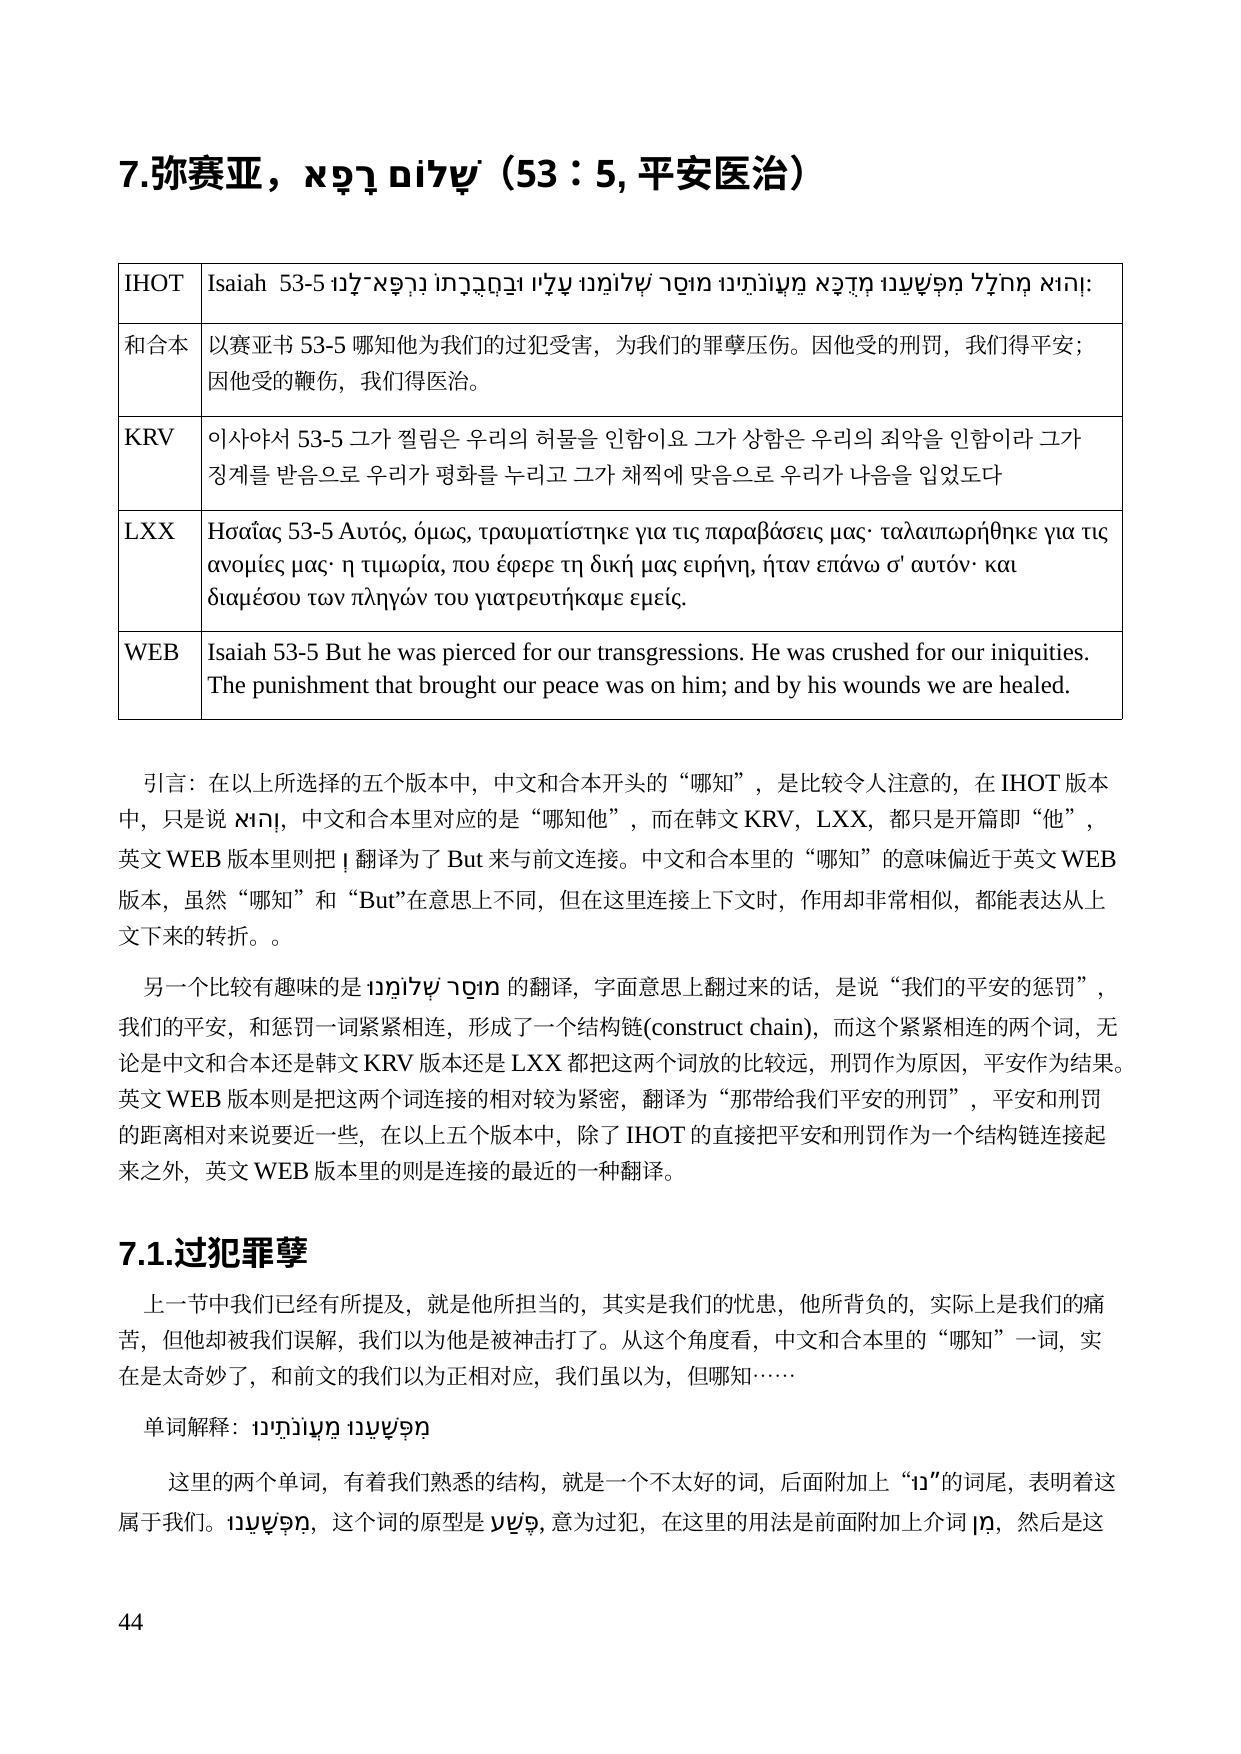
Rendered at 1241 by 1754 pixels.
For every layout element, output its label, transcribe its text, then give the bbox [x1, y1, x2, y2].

text 另一个比较有趣味的是 מוּסַר שְׁלוֹמֵנוּ 的翻译，字面意思上翻过来的话，是说“我们的平安的惩罚”，我们的平安，和惩罚一词紧紧相连，形成了一个结构链(construct chain)，而这个紧紧相连的两个词，无论是中文和合本还是韩文KRV版本还是LXX都把这两个词放的比较远，刑罚作为原因，平安作为结果。英文WEB版本则是把这两个词连接的相对较为紧密，翻译为“那带给我们平安的刑罚”，平安和刑罚的距离相对来说要近一些，在以上五个版本中，除了IHOT的直接把平安和刑罚作为一个结构链连接起来之外，英文WEB版本里的则是连接的最近的一种翻译。 [118, 970, 1122, 1186]
table_cell 以赛亚书 53-5 哪知他为我们的过犯受害，为我们的罪孽压伤。因他受的刑罚，我们得平安；因他受的鞭伤，我们得医治。 [202, 324, 1122, 416]
table_header Isaiah 53-5 וְהוּא מְחֹלָל מִפְּשָׁעֵנוּ מְדֻכָּא מֵעֲוֹנֹתֵינוּ מוּסַר שְׁלוֹמֵנוּ עָלָיו וּבַחֲבֻרָתוֹ נִרְפָּא־לָנוּ: [202, 264, 1122, 322]
table_header IHOT [119, 264, 201, 322]
table_cell Ησαΐας 53-5 Αυτός, όμως, τραυματίστηκε για τις παραβάσεις μας· ταλαιπωρήθηκε για τις ανομίες μας· η τιμωρία, που έφερε τη δική μας ειρήνη, ήταν επάνω σ' αυτόν· και διαμέσου των πληγών του γιατρευτήκαμε εμείς. [202, 511, 1122, 631]
table_cell Isaiah 53-5 But he was pierced for our transgressions. He was crushed for our iniquities. The punishment that brought our peace was on him; and by his wounds we are healed. [202, 632, 1122, 719]
text 引言：在以上所选择的五个版本中，中文和合本开头的“哪知”，是比较令人注意的，在IHOT版本中，只是说 וְהוּא，中文和合本里对应的是“哪知他”，而在韩文KRV，LXX，都只是开篇即“他”，英文WEB版本里则把 וְ 翻译为了But来与前文连接。中文和合本里的“哪知”的意味偏近于英文WEB版本，虽然“哪知”和“But”在意思上不同，但在这里连接上下文时，作用却非常相似，都能表达从上文下来的转折。。 [118, 766, 1122, 950]
subtitle 7.1.过犯罪孽 [118, 1226, 1122, 1274]
table_cell 이사야서 53-5 그가 찔림은 우리의 허물을 인함이요 그가 상함은 우리의 죄악을 인함이라 그가 징계를 받음으로 우리가 평화를 누리고 그가 채찍에 맞음으로 우리가 나음을 입었도다 [202, 417, 1122, 510]
table_cell LXX [119, 511, 201, 631]
table_cell 和合本 [119, 324, 201, 416]
table_cell KRV [119, 417, 201, 510]
subtitle 7.弥赛亚，שָׁלוׂם רָפָא（53：5, 平安医治） [118, 143, 1122, 203]
text 上一节中我们已经有所提及，就是他所担当的，其实是我们的忧患，他所背负的，实际上是我们的痛苦，但他却被我们误解，我们以为他是被神击打了。从这个角度看，中文和合本里的“哪知”一词，实在是太奇妙了，和前文的我们以为正相对应，我们虽以为，但哪知…… [118, 1287, 1122, 1391]
text 单词解释：מִפְּשָׁעֵנוּ מֵעֲוֹנֹתֵינוּ [118, 1410, 1122, 1445]
text 这里的两个单词，有着我们熟悉的结构，就是一个不太好的词，后面附加上“נוּ”的词尾，表明着这属于我们。מִפְּשָׁעֵנוּ，这个词的原型是פֶּשַׁע, 意为过犯，在这里的用法是前面附加上介词מִן，然后是这个名词的单数阳性，又附加上第一人称的复数词尾נוּ，意思为“因我们的过犯”。第二个单词是同样的结构，第二个单词 מֵעֲוֹנֹתֵינוּ，原型为עָוֹן，意为罪孽，用法同样是加上介词מִן，然后是这个名词的单数阳性，又附加上第一人称的复数词尾נוּ，意思为“因我们的罪孽”。 [118, 1465, 1122, 1541]
table_cell WEB [119, 632, 201, 719]
